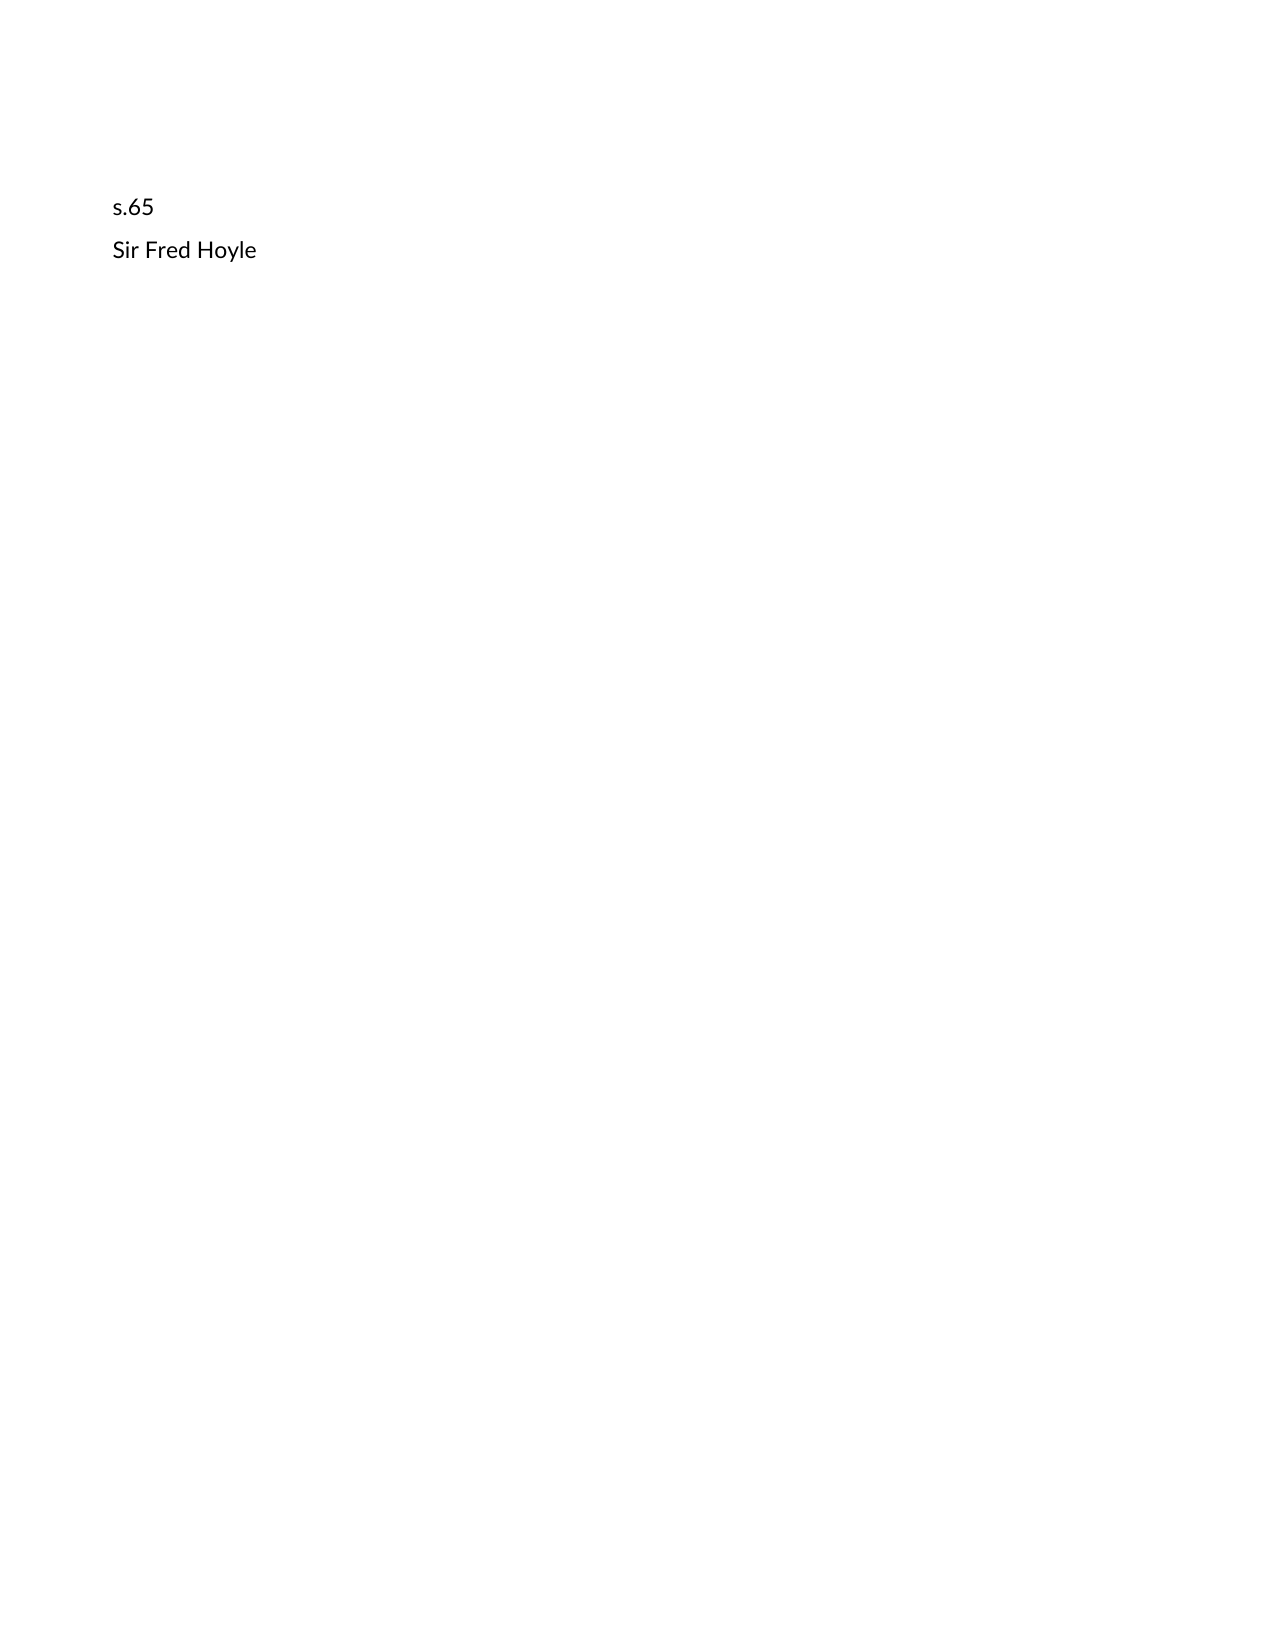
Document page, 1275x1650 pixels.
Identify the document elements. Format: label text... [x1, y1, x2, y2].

text s.65 [75, 193, 1200, 220]
text Sir Fred Hoyle [75, 235, 1200, 263]
